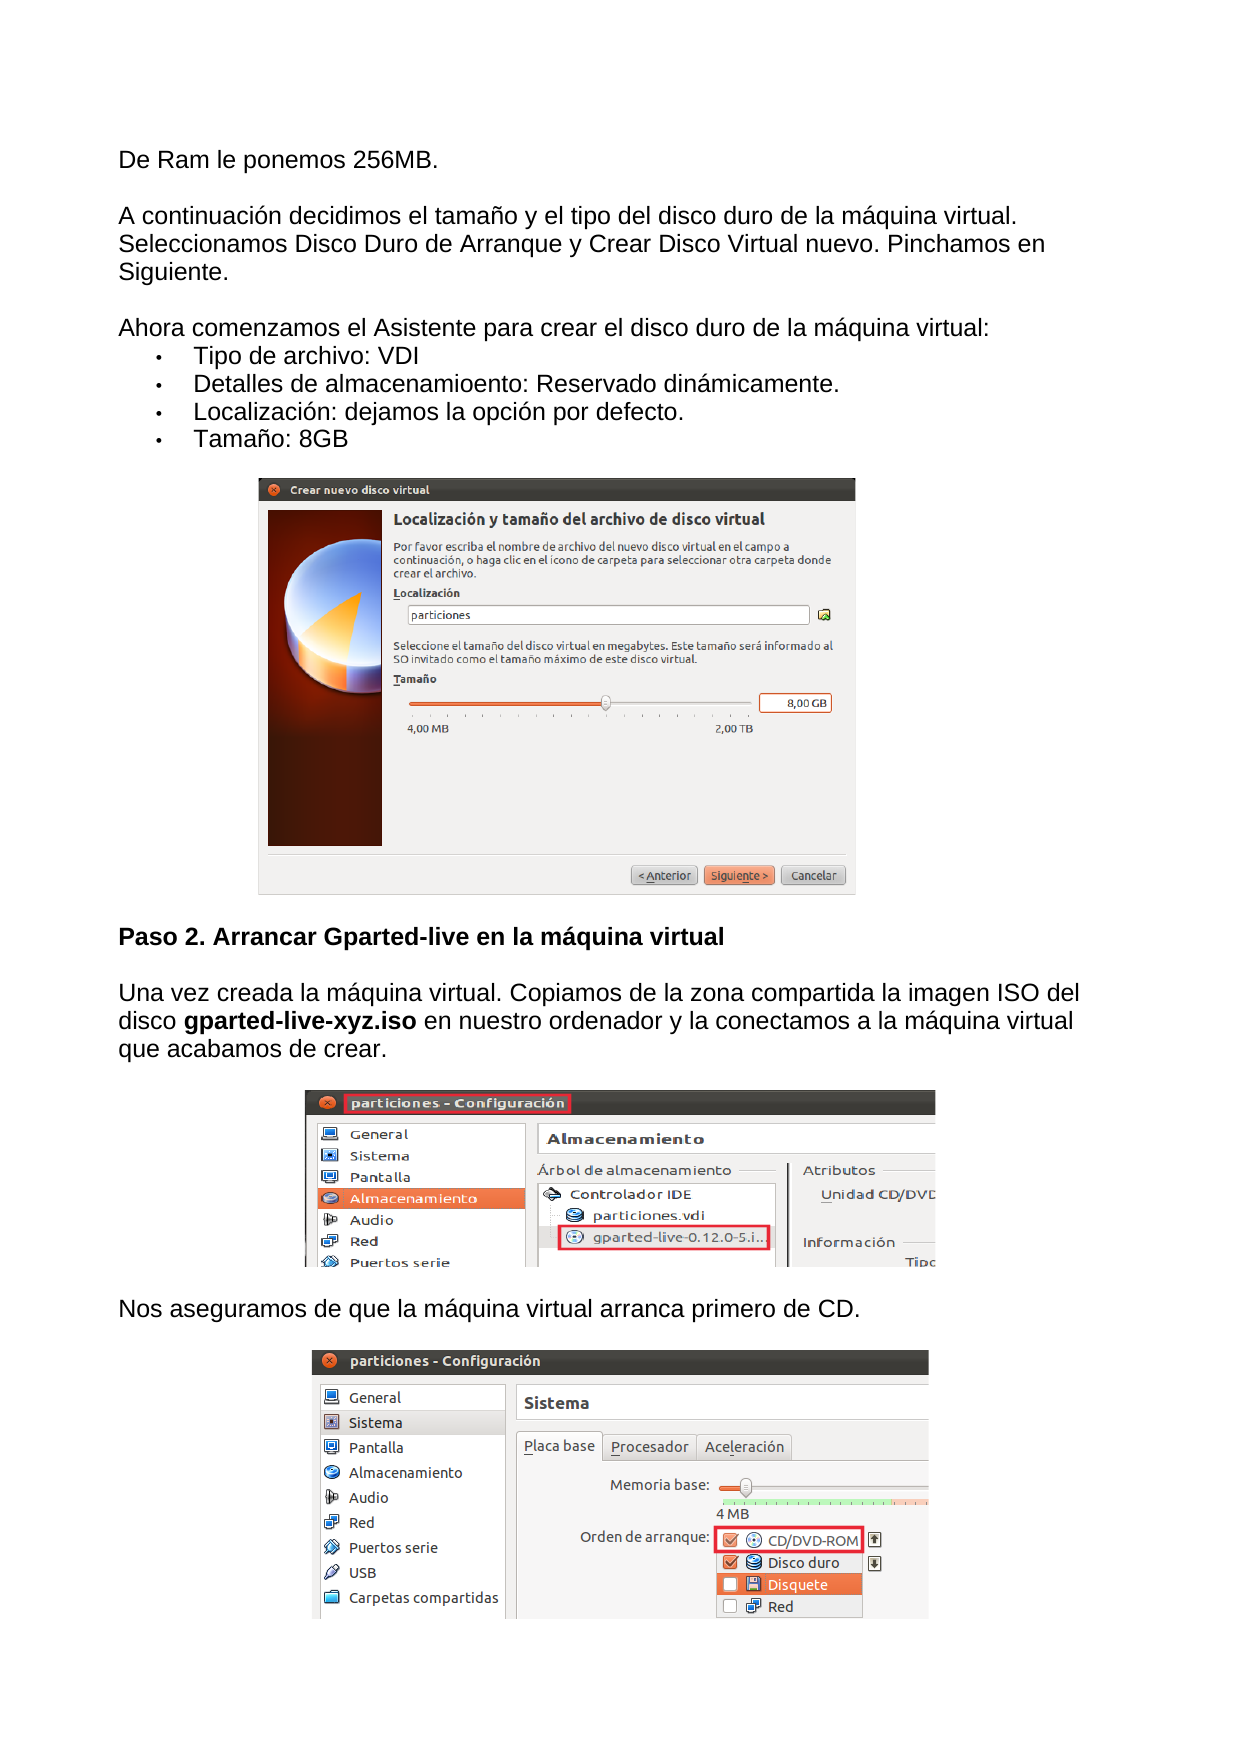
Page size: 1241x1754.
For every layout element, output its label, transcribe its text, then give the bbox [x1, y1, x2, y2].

picture [304, 1090, 936, 1267]
picture [311, 1350, 929, 1619]
text Una vez creada la máquina virtual. Copiamos de la zona compartida la imagen ISO del disco gparted-live-xyz.iso en nuestro ordenador y la conectamos a la máquina virtual que acabamos de crear. [118, 978, 1122, 1062]
picture [258, 478, 856, 895]
list Localización: dejamos la opción por defecto. [156, 397, 1122, 425]
text Paso 2. Arrancar Gparted-live en la máquina virtual [118, 923, 1122, 951]
text A continuación decidimos el tamaño y el tipo del disco duro de la máquina virtual. Seleccionamos Disco Duro de Arranque y Crear Disco Virtual nuevo. Pinchamos en Siguiente. [118, 202, 1122, 286]
text Nos aseguramos de que la máquina virtual arranca primero de CD. [118, 1294, 1122, 1322]
list Tipo de archivo: VDI [156, 341, 1122, 369]
text Ahora comenzamos el Asistente para crear el disco duro de la máquina virtual: [118, 313, 1122, 341]
list Detalles de almacenamioento: Reservado dinámicamente. [156, 369, 1122, 397]
list Tamaño: 8GB [156, 425, 1122, 453]
text De Ram le ponemos 256MB. [118, 146, 1122, 174]
